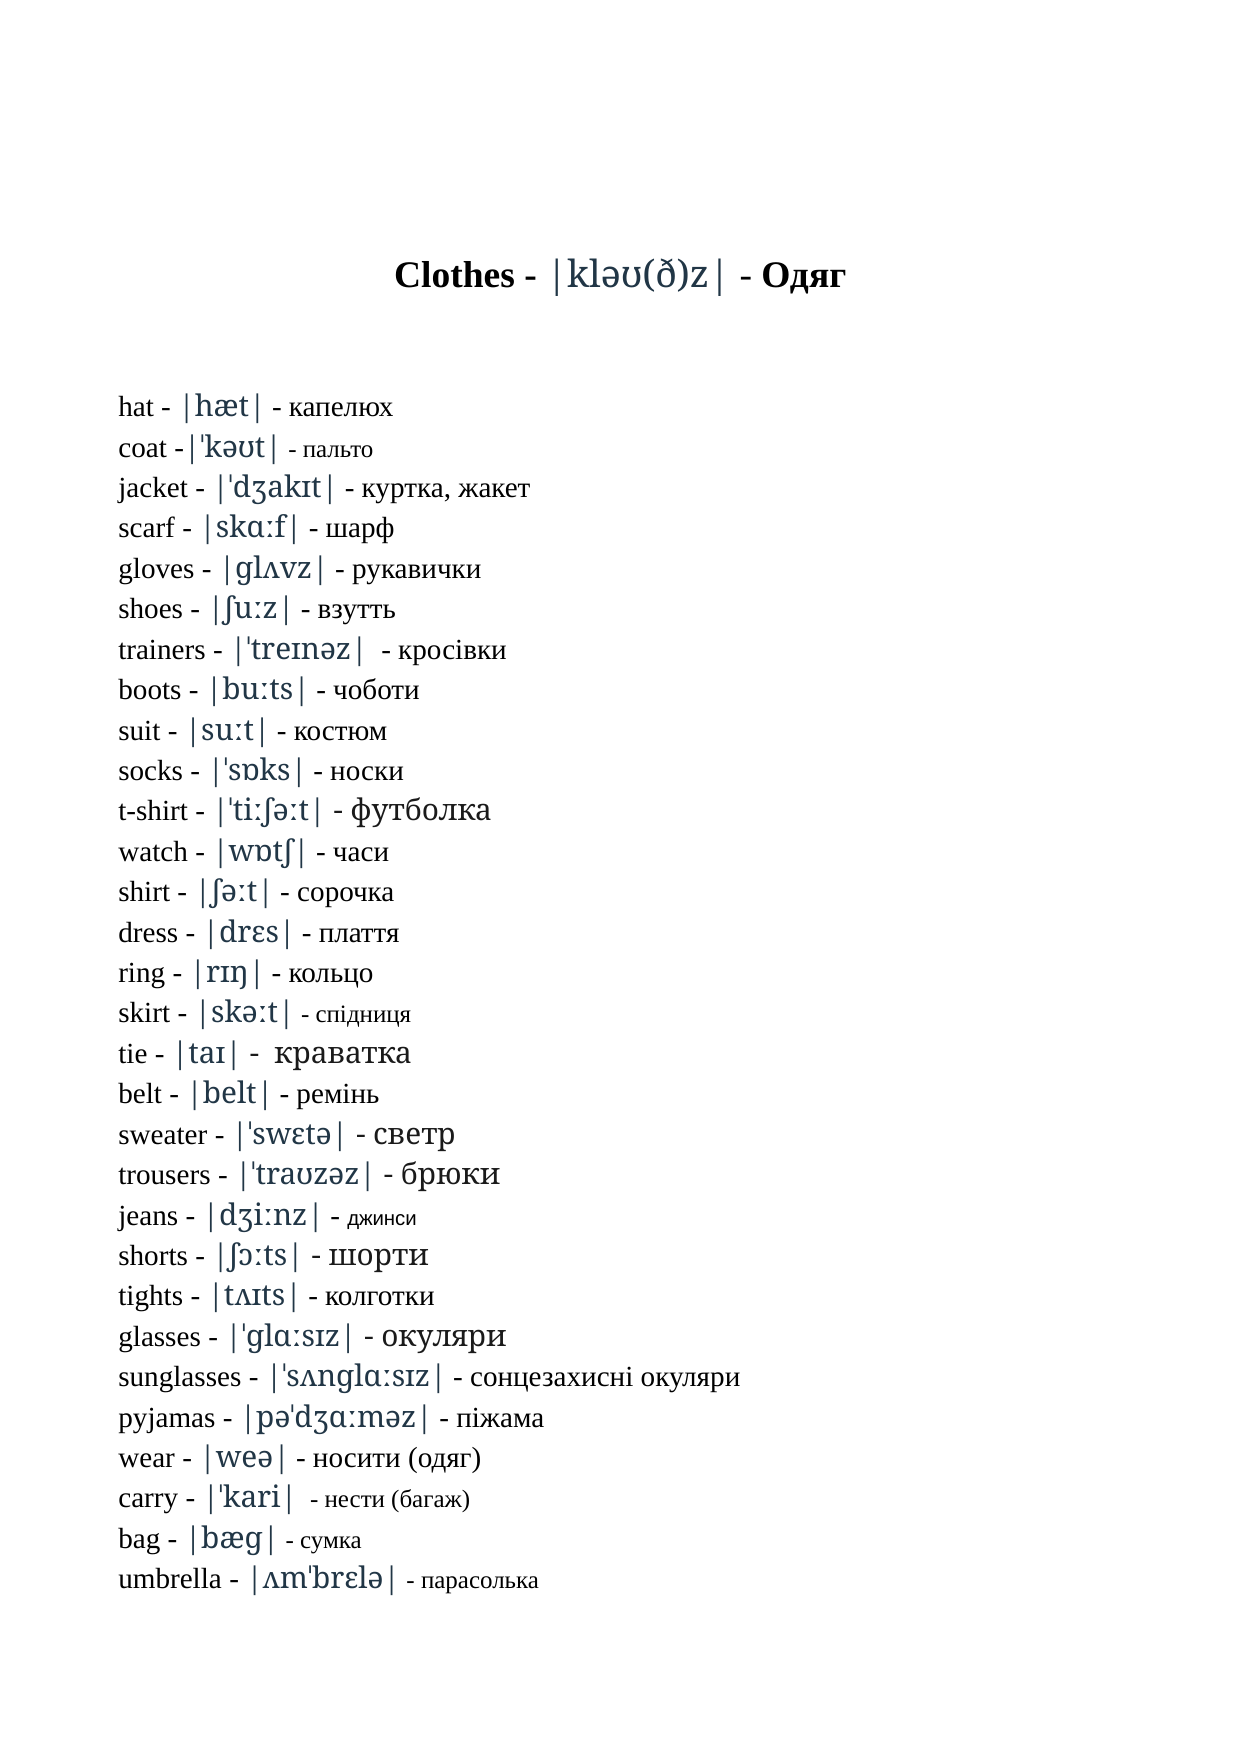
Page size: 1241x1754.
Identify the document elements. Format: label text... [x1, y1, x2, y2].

text socks - |ˈsɒks| - носки [118, 748, 1122, 789]
text wear - |weə| - носити (одяг) [118, 1436, 1122, 1476]
text belt - |belt| - ремінь [118, 1072, 1122, 1112]
text tie - |taɪ| - краватка [118, 1031, 1122, 1072]
text hat - |hæt| - капелюх [118, 385, 1122, 425]
text trainers - |ˈtreɪnəz| - кросівки [118, 627, 1122, 668]
text dress - |drɛs| - плаття [118, 910, 1122, 951]
text shorts - |ʃɔːts| - шорти [118, 1233, 1122, 1274]
text bag - |bæɡ| - сумка [118, 1516, 1122, 1557]
text trousers - |ˈtraʊzəz| - брюки [118, 1153, 1122, 1193]
text glasses - |ˈɡlɑːsɪz| - окуляри [118, 1314, 1122, 1355]
text Clothes - |kləʊ(ð)z| - Одяг [118, 247, 1122, 298]
text scarf - |skɑːf| - шарф [118, 506, 1122, 546]
text pyjamas - |pəˈdʒɑːməz| - піжама [118, 1395, 1122, 1436]
text jeans - |dʒiːnz| - джинси [118, 1193, 1122, 1233]
text gloves - |ɡlʌvz| - рукавички [118, 546, 1122, 587]
text shirt - |ʃəːt| - cорочка [118, 870, 1122, 910]
text carry - |ˈkari| - нести (багаж) [118, 1476, 1122, 1516]
text sweater - |ˈswɛtə| - светр [118, 1112, 1122, 1153]
text boots - |buːts| - чоботи [118, 668, 1122, 708]
text umbrella - |ʌmˈbrɛlə| - парасолька [118, 1557, 1122, 1597]
text suit - |suːt| - костюм [118, 708, 1122, 748]
text tights - |tʌɪts| - колготки [118, 1274, 1122, 1314]
text sunglasses - |ˈsʌnɡlɑːsɪz| - сонцезахисні окуляри [118, 1355, 1122, 1395]
text shoes - |ʃuːz| - взутть [118, 587, 1122, 627]
text t-shirt - |ˈtiːʃəːt| - футболка [118, 789, 1122, 829]
text jacket - |ˈdʒakɪt| - куртка, жакет [118, 466, 1122, 506]
text skirt - |skəːt| - спідниця [118, 991, 1122, 1031]
text watch - |wɒtʃ| - часи [118, 829, 1122, 870]
text coat -|ˈkəʊt| - пальто [118, 425, 1122, 466]
text ring - |rɪŋ| - кольцо [118, 951, 1122, 991]
